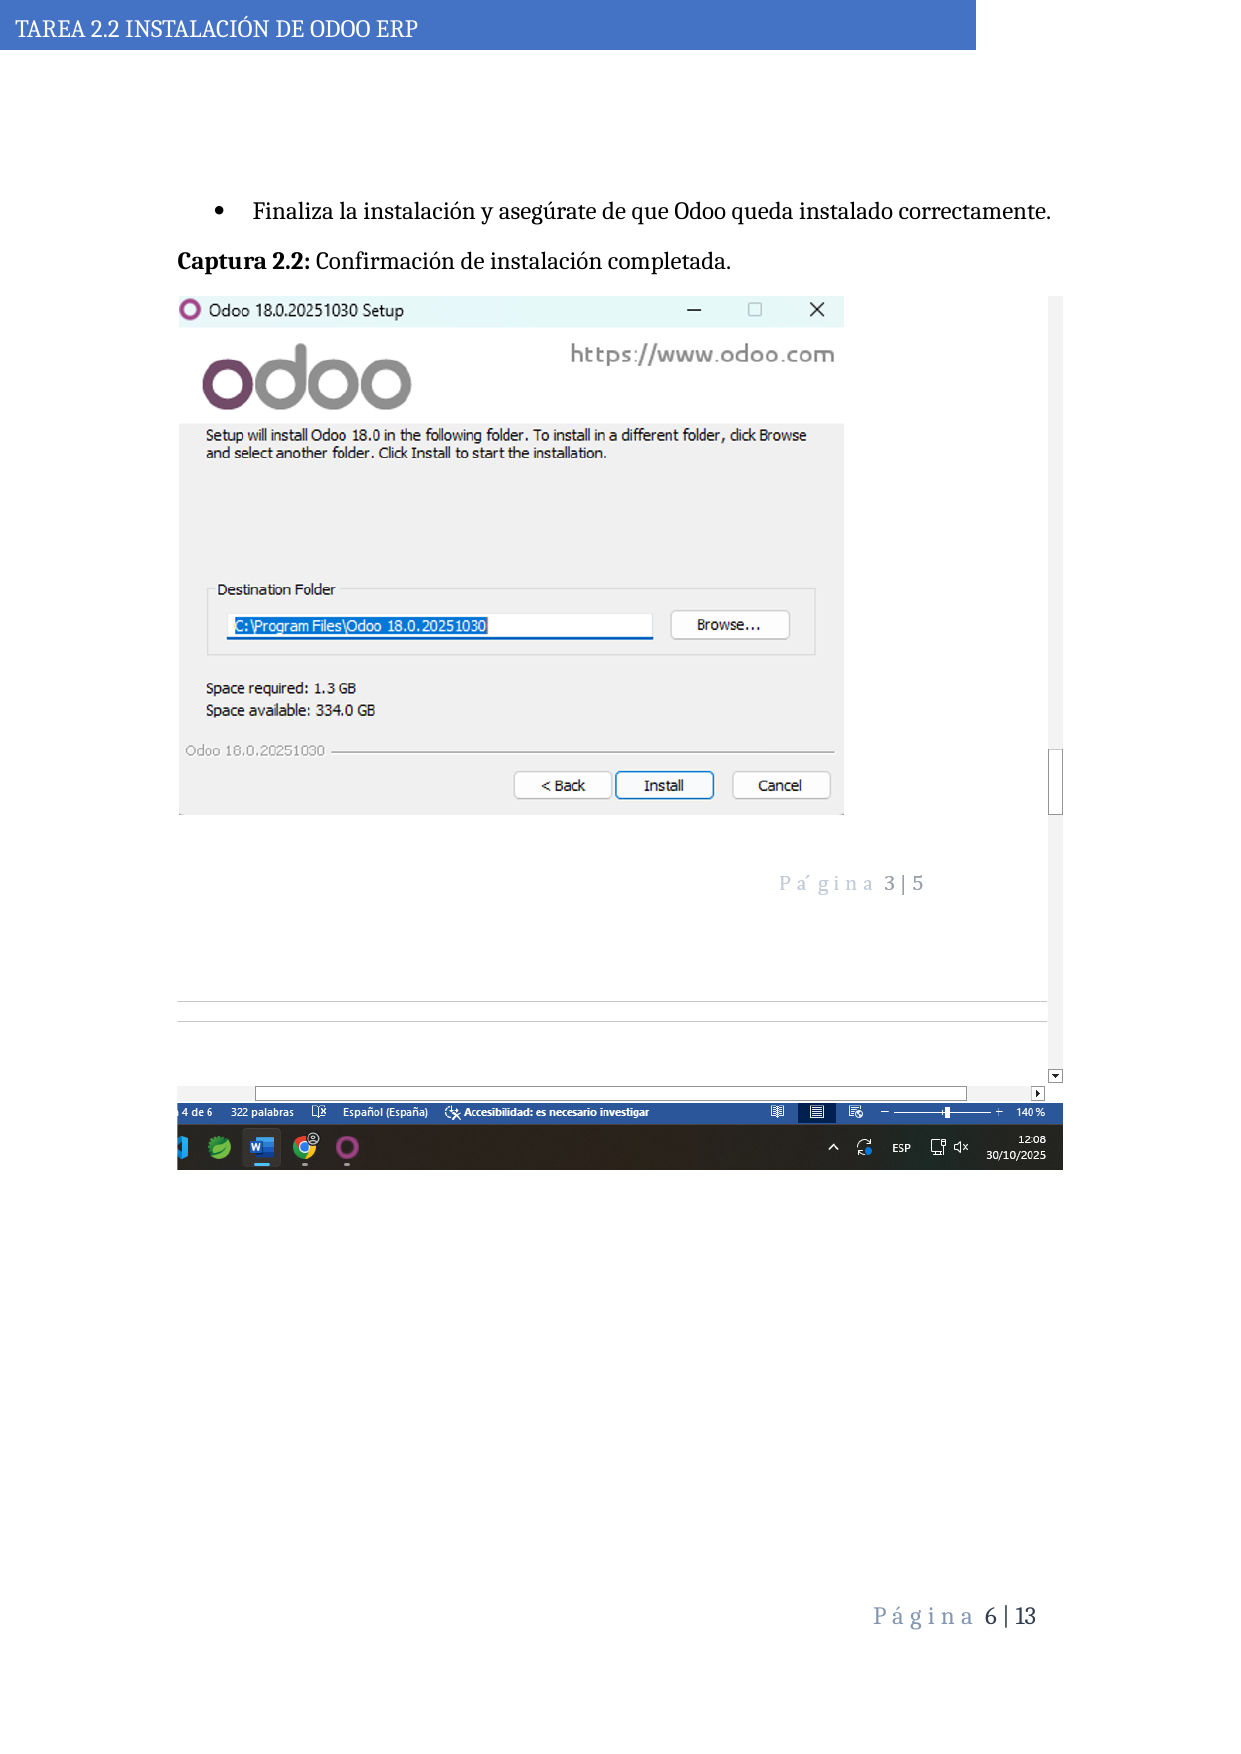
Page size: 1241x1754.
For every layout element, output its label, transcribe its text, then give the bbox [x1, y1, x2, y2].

list Finaliza la instalación y asegúrate de que Odoo queda instalado correctamente. [215, 197, 1063, 226]
text Captura 2.2: Confirmación de instalación completada. [177, 247, 1063, 276]
